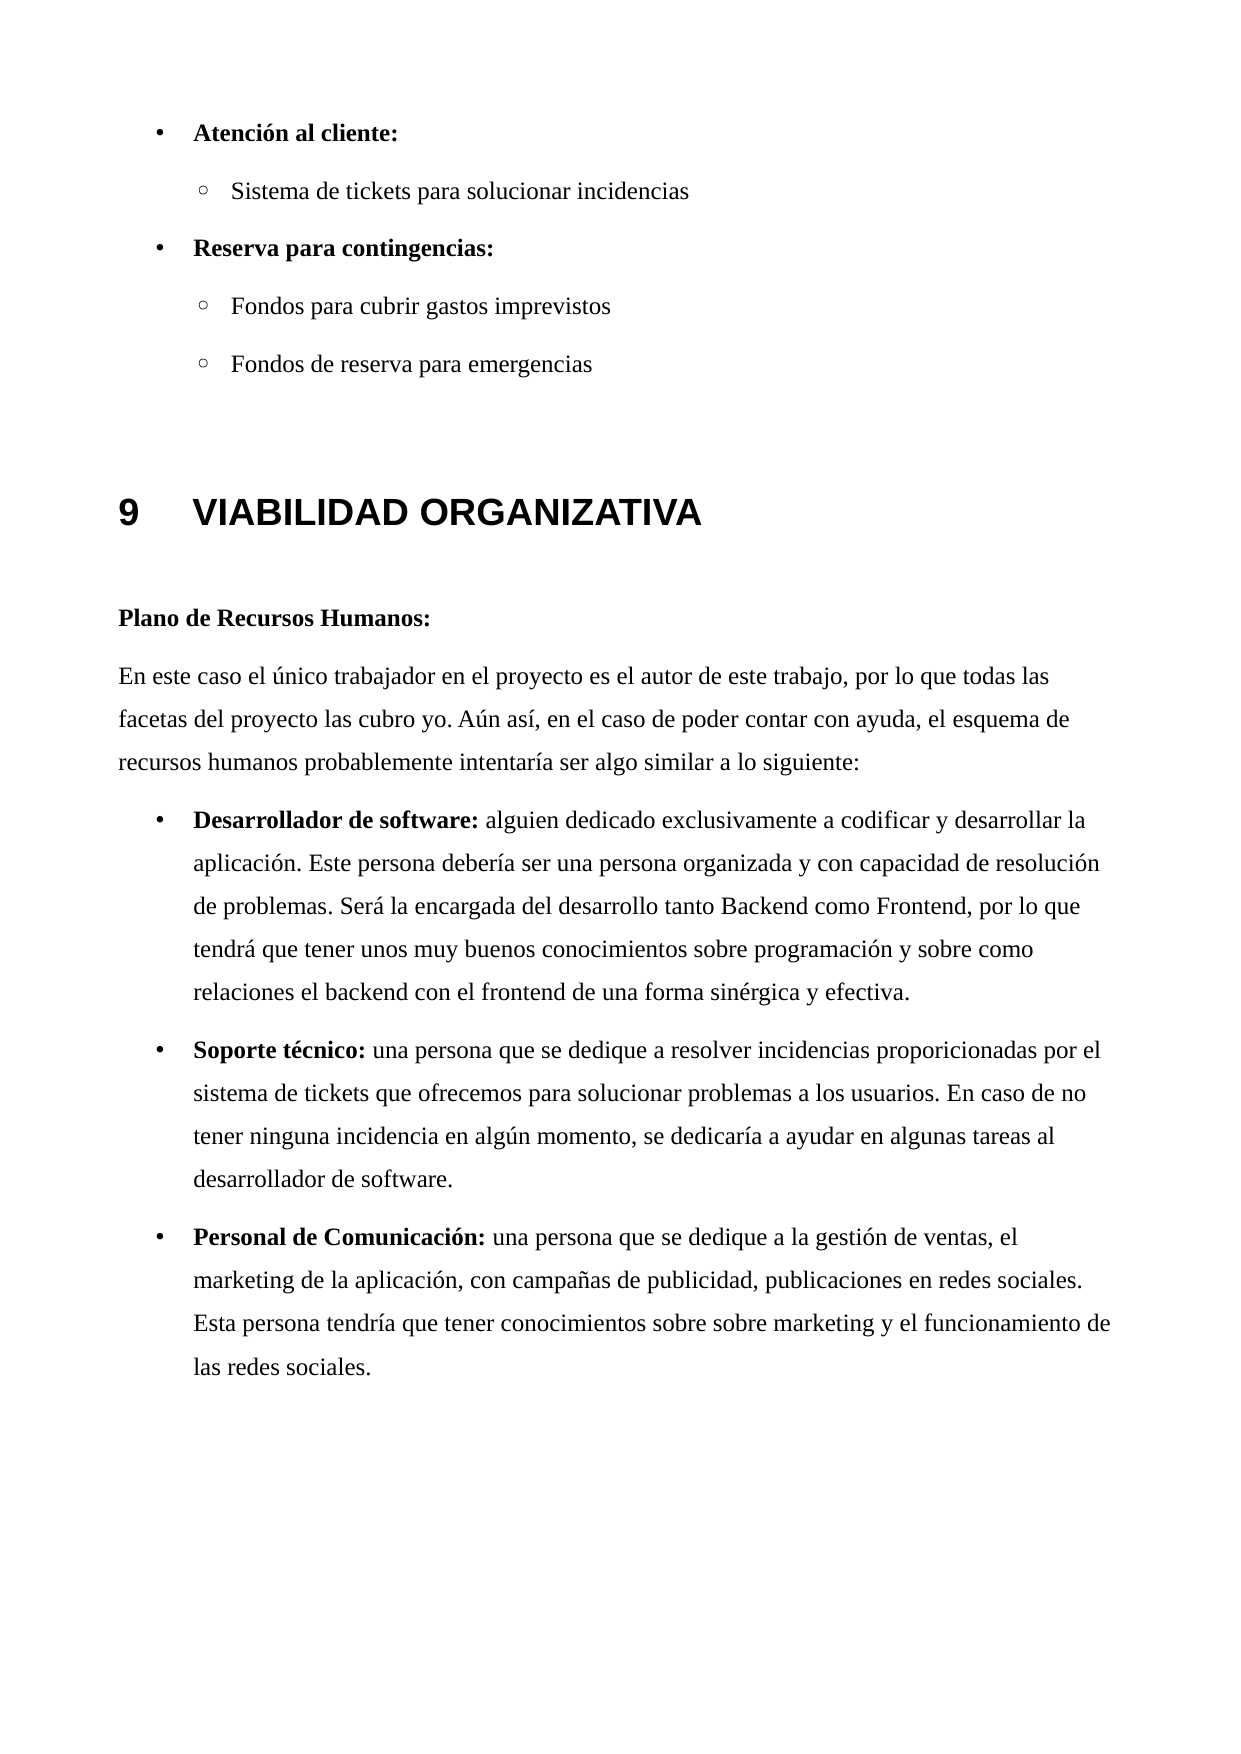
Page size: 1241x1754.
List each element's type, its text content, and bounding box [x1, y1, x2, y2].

list Soporte técnico: una persona que se dedique a resolver incidencias proporicionadas por el sistema de tickets que ofrecemos para solucionar problemas a los usuarios. En caso de no tener ninguna incidencia en algún momento, se dedicaría a ayudar en algunas tareas al desarrollador de software. [156, 1035, 1122, 1193]
list Reserva para contingencias: [156, 233, 1122, 262]
subtitle VIABILIDAD ORGANIZATIVA [118, 489, 1122, 533]
list Desarrollador de software: alguien dedicado exclusivamente a codificar y desarrollar la aplicación. Este persona debería ser una persona organizada y con capacidad de resolución de problemas. Será la encargada del desarrollo tanto Backend como Frontend, por lo que tendrá que tener unos muy buenos conocimientos sobre programación y sobre como relaciones el backend con el frontend de una forma sinérgica y efectiva. [156, 805, 1122, 1006]
list Fondos para cubrir gastos imprevistos [193, 291, 1122, 320]
list Sistema de tickets para solucionar incidencias [193, 176, 1122, 204]
list Atención al cliente: [156, 118, 1122, 147]
text Plano de Recursos Humanos: [118, 603, 1122, 632]
text En este caso el único trabajador en el proyecto es el autor de este trabajo, por lo que todas las facetas del proyecto las cubro yo. Aún así, en el caso de poder contar con ayuda, el esquema de recursos humanos probablemente intentaría ser algo similar a lo siguiente: [118, 661, 1122, 776]
list Fondos de reserva para emergencias [193, 349, 1122, 378]
list Personal de Comunicación: una persona que se dedique a la gestión de ventas, el marketing de la aplicación, con campañas de publicidad, publicaciones en redes sociales. Esta persona tendría que tener conocimientos sobre sobre marketing y el funcionamiento de las redes sociales. [156, 1222, 1122, 1380]
